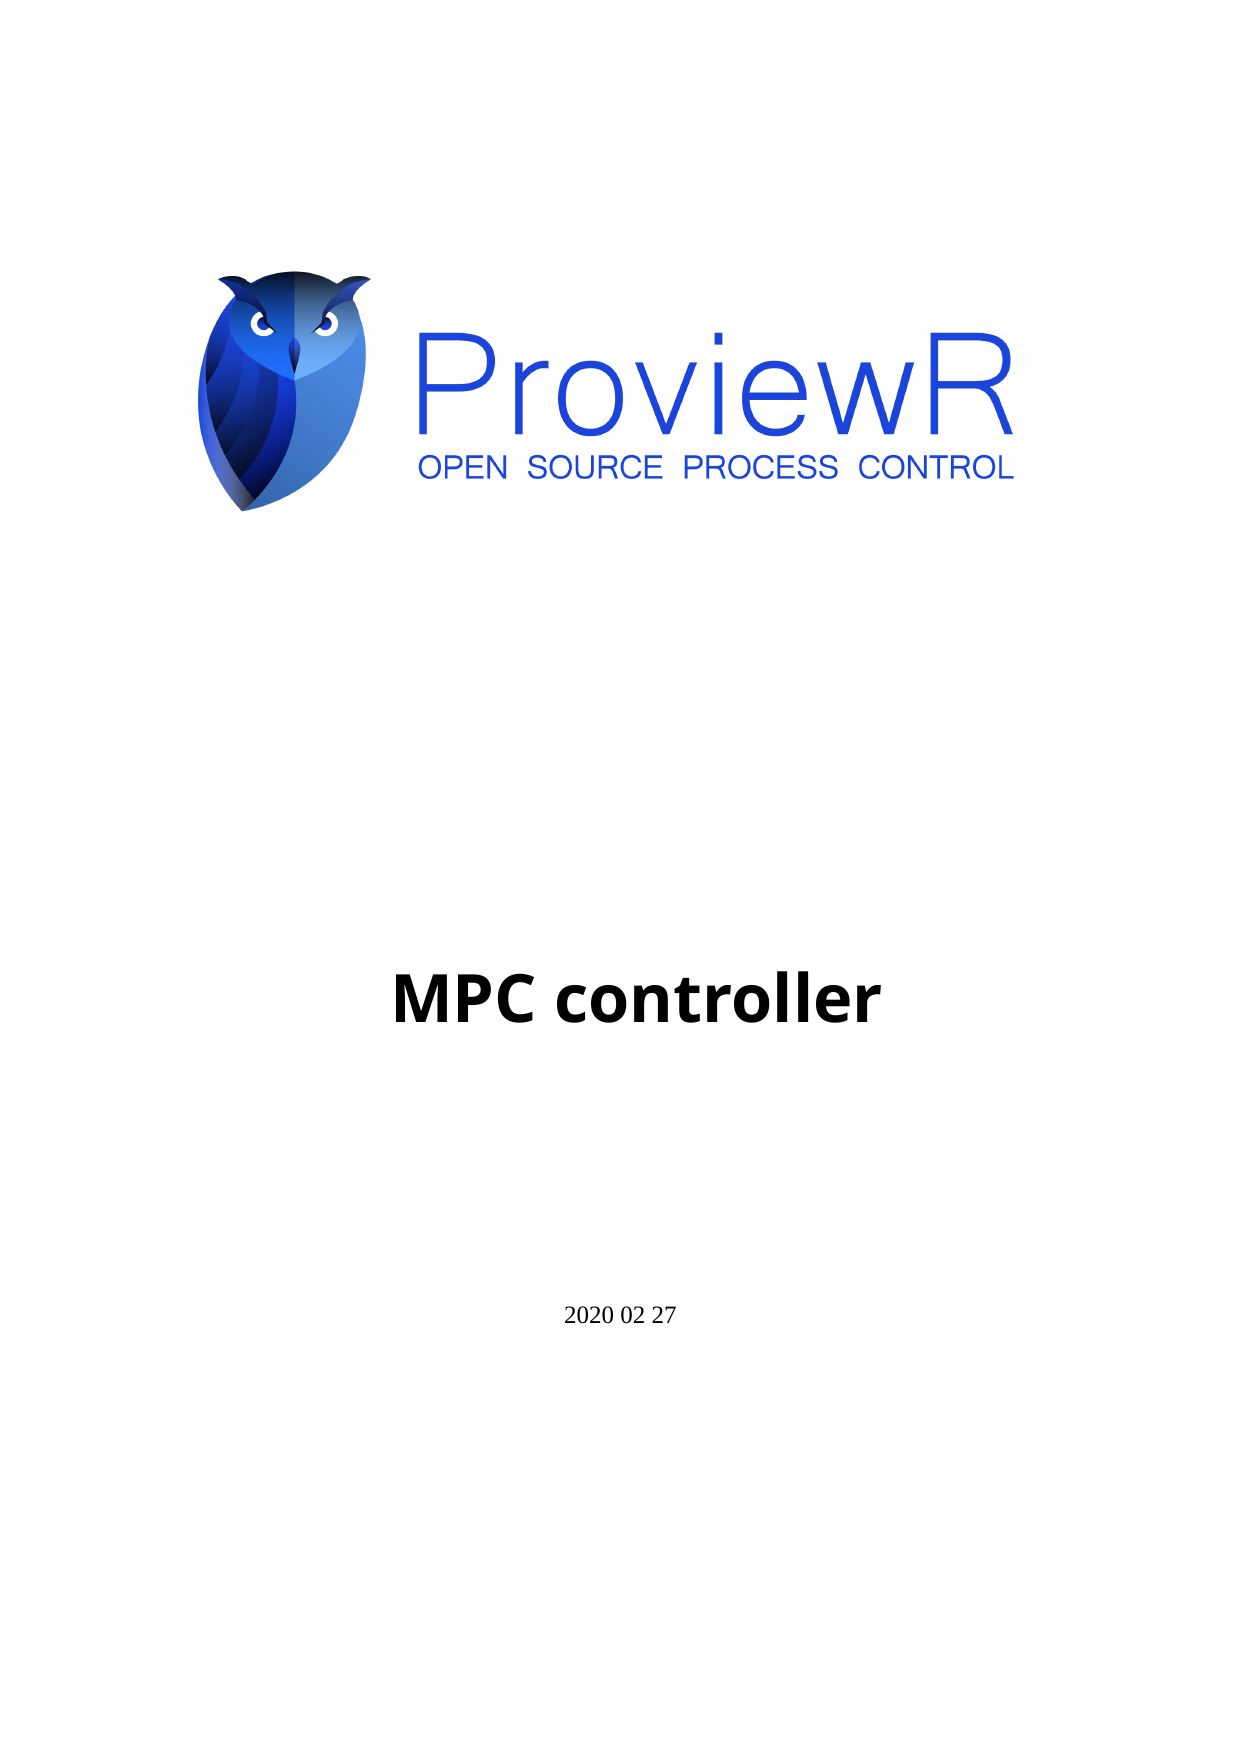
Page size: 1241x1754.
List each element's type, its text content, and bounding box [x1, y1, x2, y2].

text 2020 02 27 [118, 1301, 1122, 1329]
picture [151, 247, 1059, 536]
text MPC controller [118, 952, 1122, 1042]
